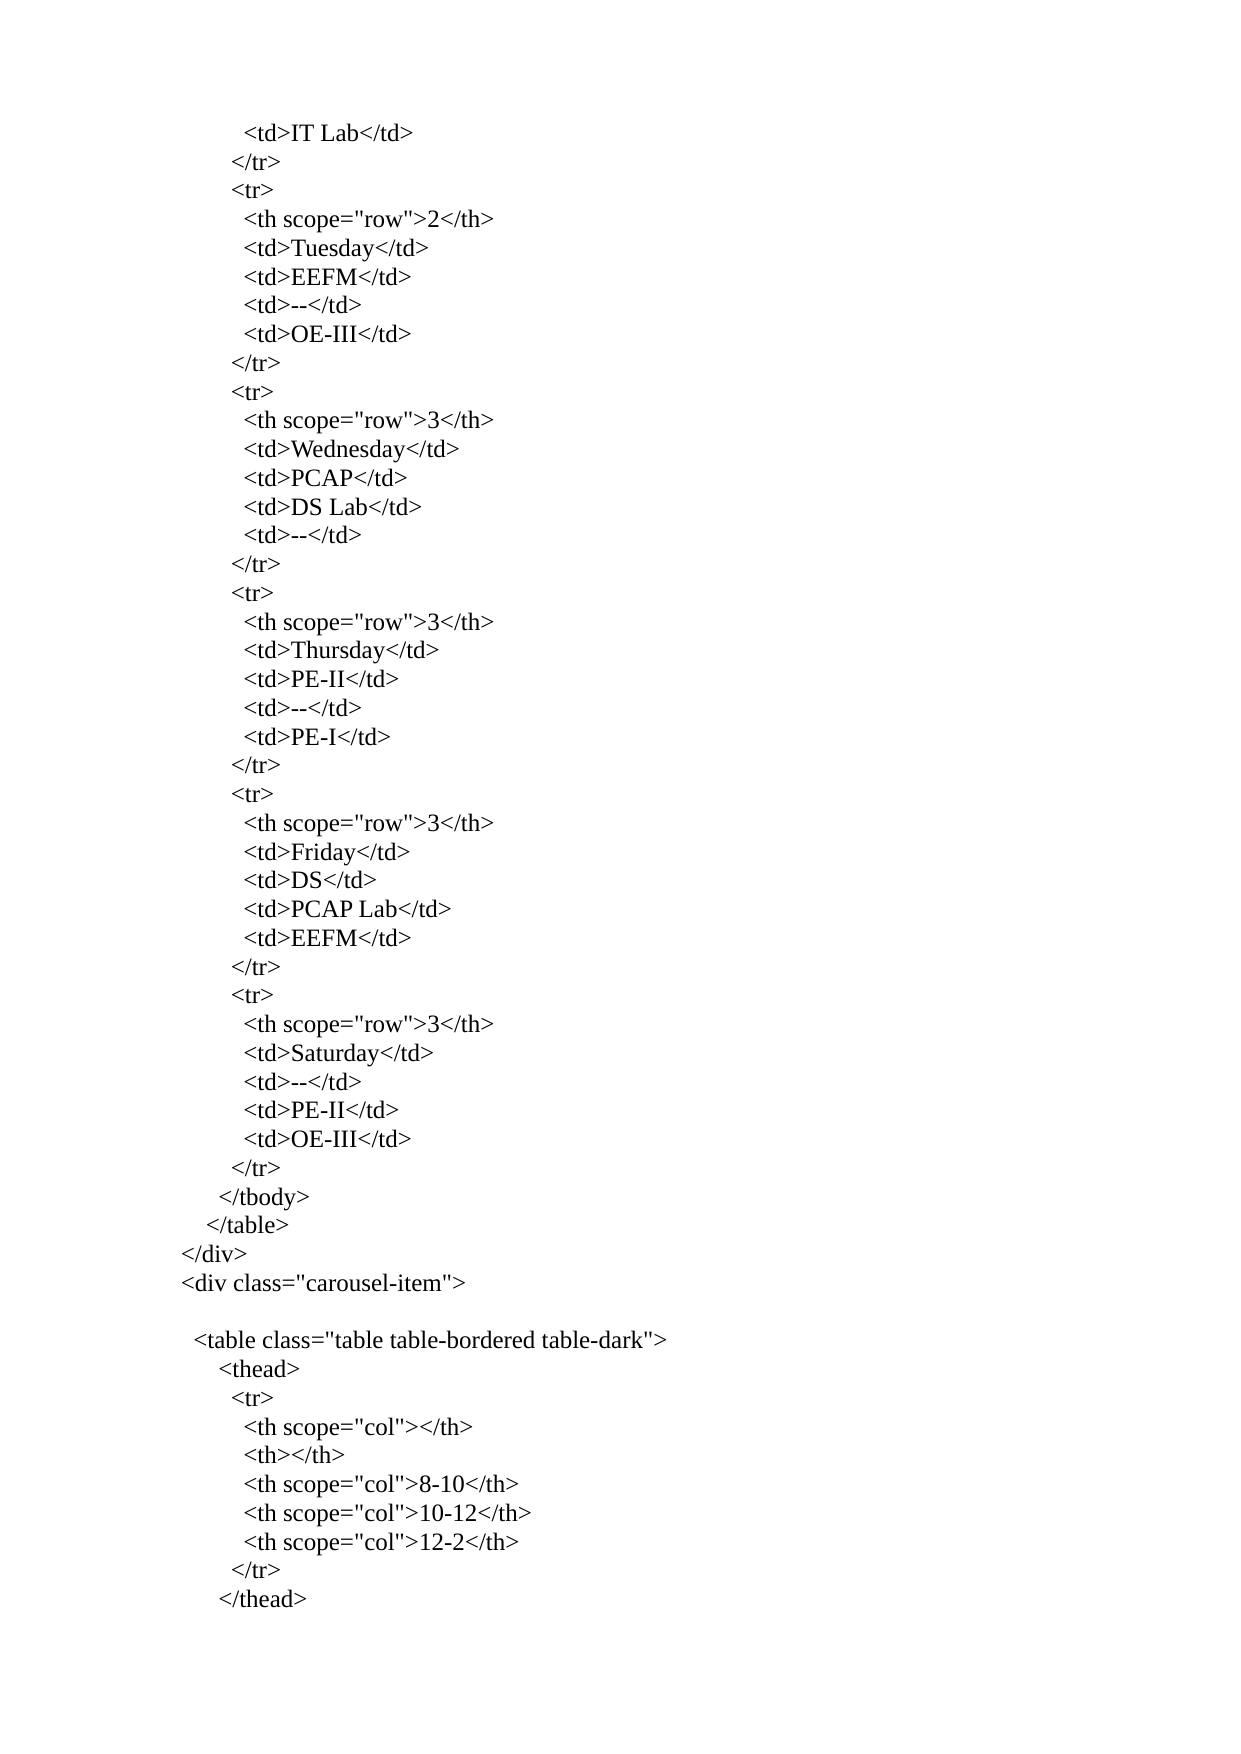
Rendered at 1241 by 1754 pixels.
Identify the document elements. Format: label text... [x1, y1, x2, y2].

text <td>OE-III</td> [118, 319, 1122, 348]
text <th></th> [118, 1441, 1122, 1469]
text <td>DS Lab</td> [118, 492, 1122, 521]
text <th scope="col">10-12</th> [118, 1498, 1122, 1527]
text <td>--</td> [118, 291, 1122, 319]
text </tr> [118, 147, 1122, 176]
text <th scope="col">8-10</th> [118, 1469, 1122, 1498]
text <table class="table table-bordered table-dark"> [118, 1326, 1122, 1354]
text <td>IT Lab</td> [118, 118, 1122, 147]
text <td>PE-I</td> [118, 722, 1122, 751]
text </tr> [118, 751, 1122, 779]
text <td>PE-II</td> [118, 1096, 1122, 1124]
text <td>DS</td> [118, 866, 1122, 894]
text </div> [118, 1239, 1122, 1268]
text <tr> [118, 578, 1122, 607]
text <td>PCAP Lab</td> [118, 894, 1122, 923]
text </tr> [118, 1556, 1122, 1584]
text <th scope="row">3</th> [118, 406, 1122, 434]
text </table> [118, 1211, 1122, 1239]
text </tr> [118, 549, 1122, 578]
text <tr> [118, 1383, 1122, 1412]
text <th scope="row">3</th> [118, 607, 1122, 636]
text <thead> [118, 1354, 1122, 1383]
text <td>Thursday</td> [118, 636, 1122, 664]
text <div class="carousel-item"> [118, 1268, 1122, 1297]
text <th scope="col">12-2</th> [118, 1527, 1122, 1556]
text <tr> [118, 779, 1122, 808]
text <td>Wednesday</td> [118, 434, 1122, 463]
text <td>EEFM</td> [118, 262, 1122, 291]
text <td>EEFM</td> [118, 923, 1122, 952]
text <td>OE-III</td> [118, 1124, 1122, 1153]
text <tr> [118, 377, 1122, 406]
text <th scope="row">2</th> [118, 204, 1122, 233]
text <td>Saturday</td> [118, 1038, 1122, 1067]
text <tr> [118, 981, 1122, 1009]
text <td>--</td> [118, 693, 1122, 722]
text <th scope="row">3</th> [118, 808, 1122, 837]
text <td>Tuesday</td> [118, 233, 1122, 262]
text </tr> [118, 952, 1122, 981]
text <th scope="col"></th> [118, 1412, 1122, 1441]
text </tbody> [118, 1182, 1122, 1211]
text <td>PCAP</td> [118, 463, 1122, 492]
text </tr> [118, 348, 1122, 377]
text <td>Friday</td> [118, 837, 1122, 866]
text </tr> [118, 1153, 1122, 1182]
text <tr> [118, 176, 1122, 204]
text <td>PE-II</td> [118, 664, 1122, 693]
text <td>--</td> [118, 1067, 1122, 1096]
text <th scope="row">3</th> [118, 1009, 1122, 1038]
text </thead> [118, 1584, 1122, 1613]
text <td>--</td> [118, 521, 1122, 549]
